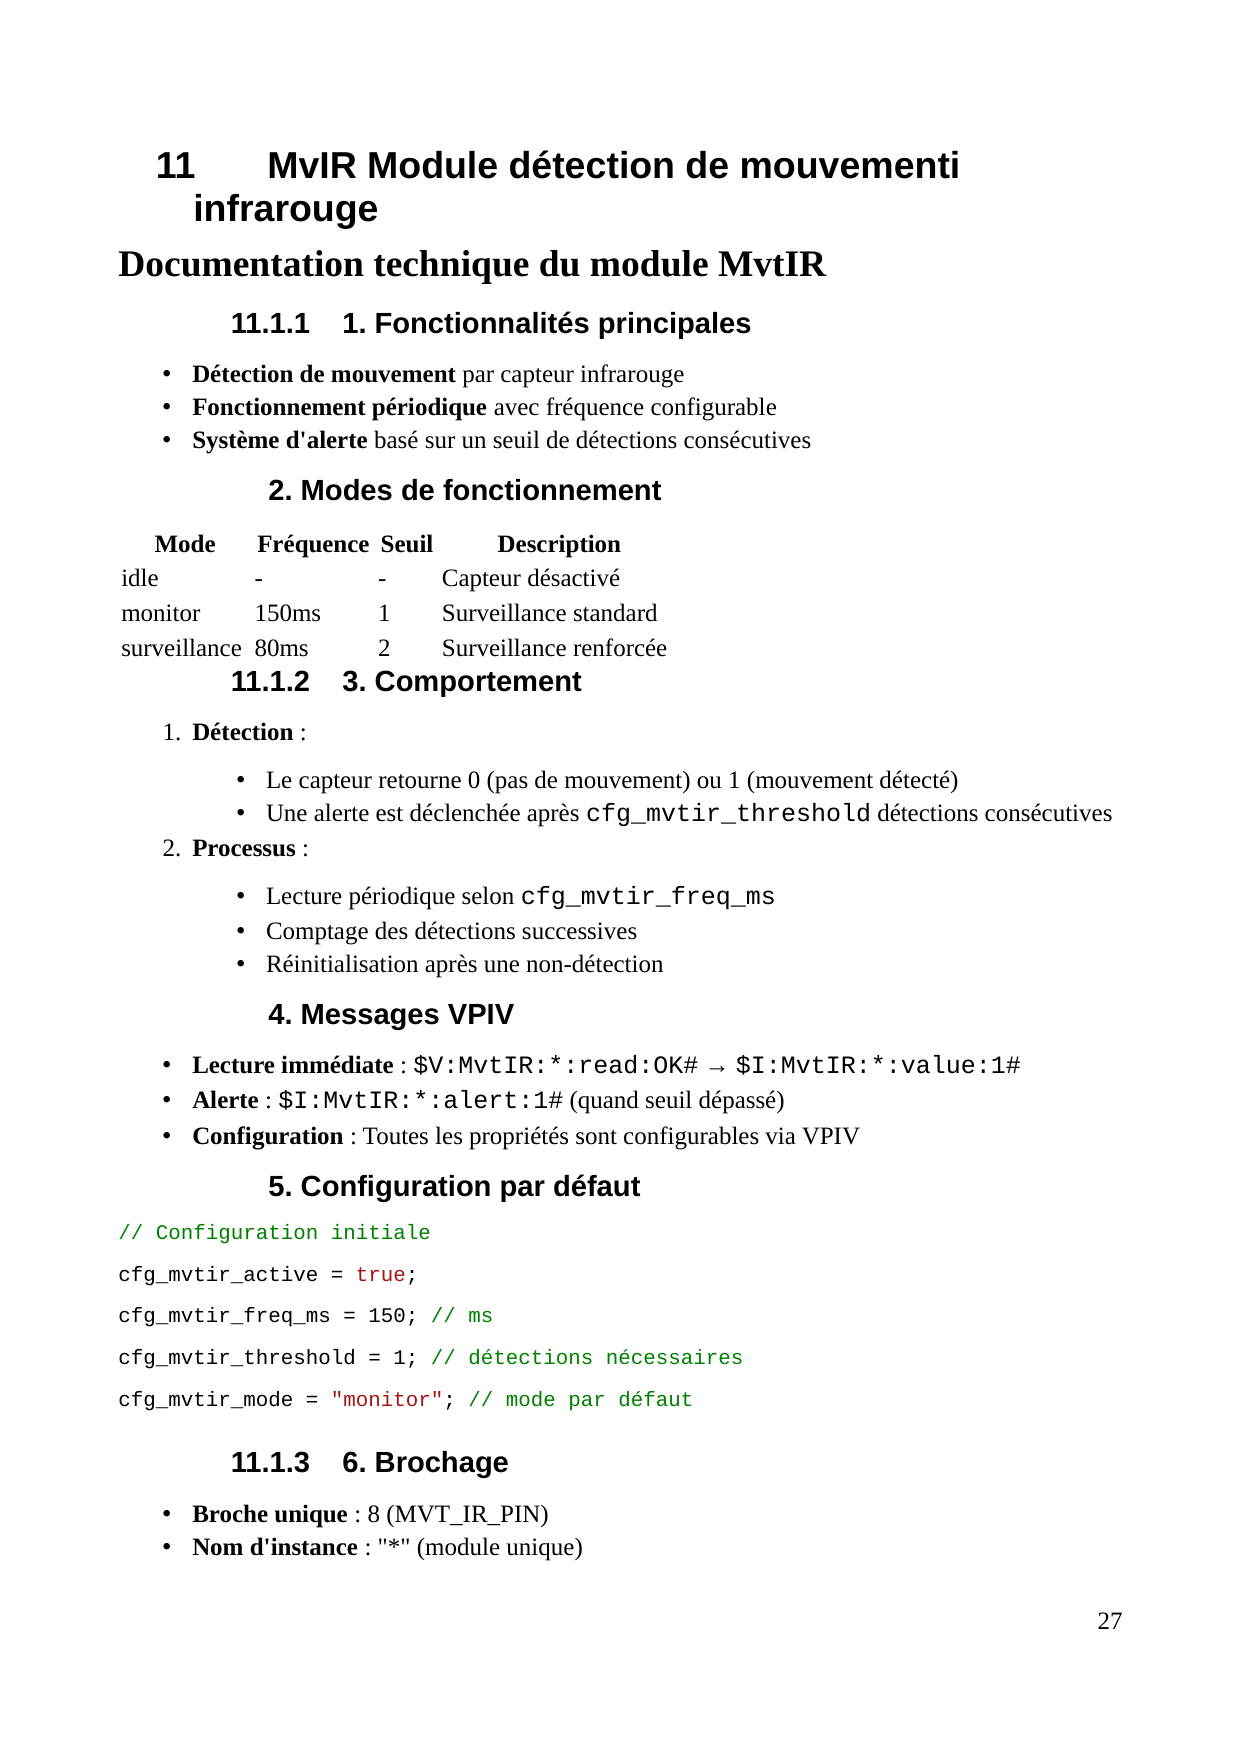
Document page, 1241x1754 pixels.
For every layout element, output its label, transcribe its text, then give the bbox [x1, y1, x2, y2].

list Processus : [162, 833, 1122, 862]
table_cell surveillance [118, 630, 251, 664]
list Réinitialisation après une non-détection [236, 949, 1122, 978]
list Détection : [162, 717, 1122, 746]
table_header Mode [118, 526, 251, 561]
text cfg_mvtir_mode = "monitor"; // mode par défaut [118, 1389, 1122, 1412]
table_cell idle [118, 561, 251, 595]
table_header Description [439, 526, 680, 561]
table_header Seuil [375, 526, 439, 561]
table_cell - [251, 561, 375, 595]
table_cell Surveillance standard [439, 595, 680, 630]
table_cell 150ms [251, 595, 375, 630]
list Nom d'instance : "*" (module unique) [162, 1532, 1122, 1560]
table_cell 1 [375, 595, 439, 630]
list Une alerte est déclenchée après cfg_mvtir_threshold détections consécutives [236, 798, 1122, 829]
table_cell Surveillance renforcée [439, 630, 680, 664]
subtitle MvIR Module détection de mouvementi infrarouge [156, 143, 1122, 229]
list Alerte : $I:MvtIR:*:alert:1# (quand seuil dépassé) [162, 1086, 1122, 1116]
table_cell 80ms [251, 630, 375, 664]
list Comptage des détections successives [236, 916, 1122, 945]
text cfg_mvtir_active = true; [118, 1263, 1122, 1287]
list Lecture périodique selon cfg_mvtir_freq_ms [236, 881, 1122, 912]
list Configuration : Toutes les propriétés sont configurables via VPIV [162, 1121, 1122, 1150]
table_cell 2 [375, 630, 439, 664]
list Le capteur retourne 0 (pas de mouvement) ou 1 (mouvement détecté) [236, 765, 1122, 794]
subtitle Documentation technique du module MvtIR [118, 242, 1122, 285]
table_cell monitor [118, 595, 251, 630]
text cfg_mvtir_threshold = 1; // détections nécessaires [118, 1347, 1122, 1371]
list Système d'alerte basé sur un seuil de détections consécutives [162, 425, 1122, 454]
subtitle 2. Modes de fonctionnement [231, 473, 1122, 506]
subtitle 5. Configuration par défaut [231, 1169, 1122, 1202]
text cfg_mvtir_freq_ms = 150; // ms [118, 1305, 1122, 1329]
subtitle 1. Fonctionnalités principales [231, 306, 1122, 339]
subtitle 6. Brochage [231, 1446, 1122, 1479]
list Broche unique : 8 (MVT_IR_PIN) [162, 1499, 1122, 1527]
subtitle 4. Messages VPIV [231, 997, 1122, 1031]
list Lecture immédiate : $V:MvtIR:*:read:OK# → $I:MvtIR:*:value:1# [162, 1050, 1122, 1081]
table_header Fréquence [251, 526, 375, 561]
list Détection de mouvement par capteur infrarouge [162, 359, 1122, 388]
text // Configuration initiale [118, 1222, 1122, 1245]
table_cell - [375, 561, 439, 595]
subtitle 3. Comportement [231, 664, 1122, 698]
list Fonctionnement périodique avec fréquence configurable [162, 392, 1122, 421]
table_cell Capteur désactivé [439, 561, 680, 595]
